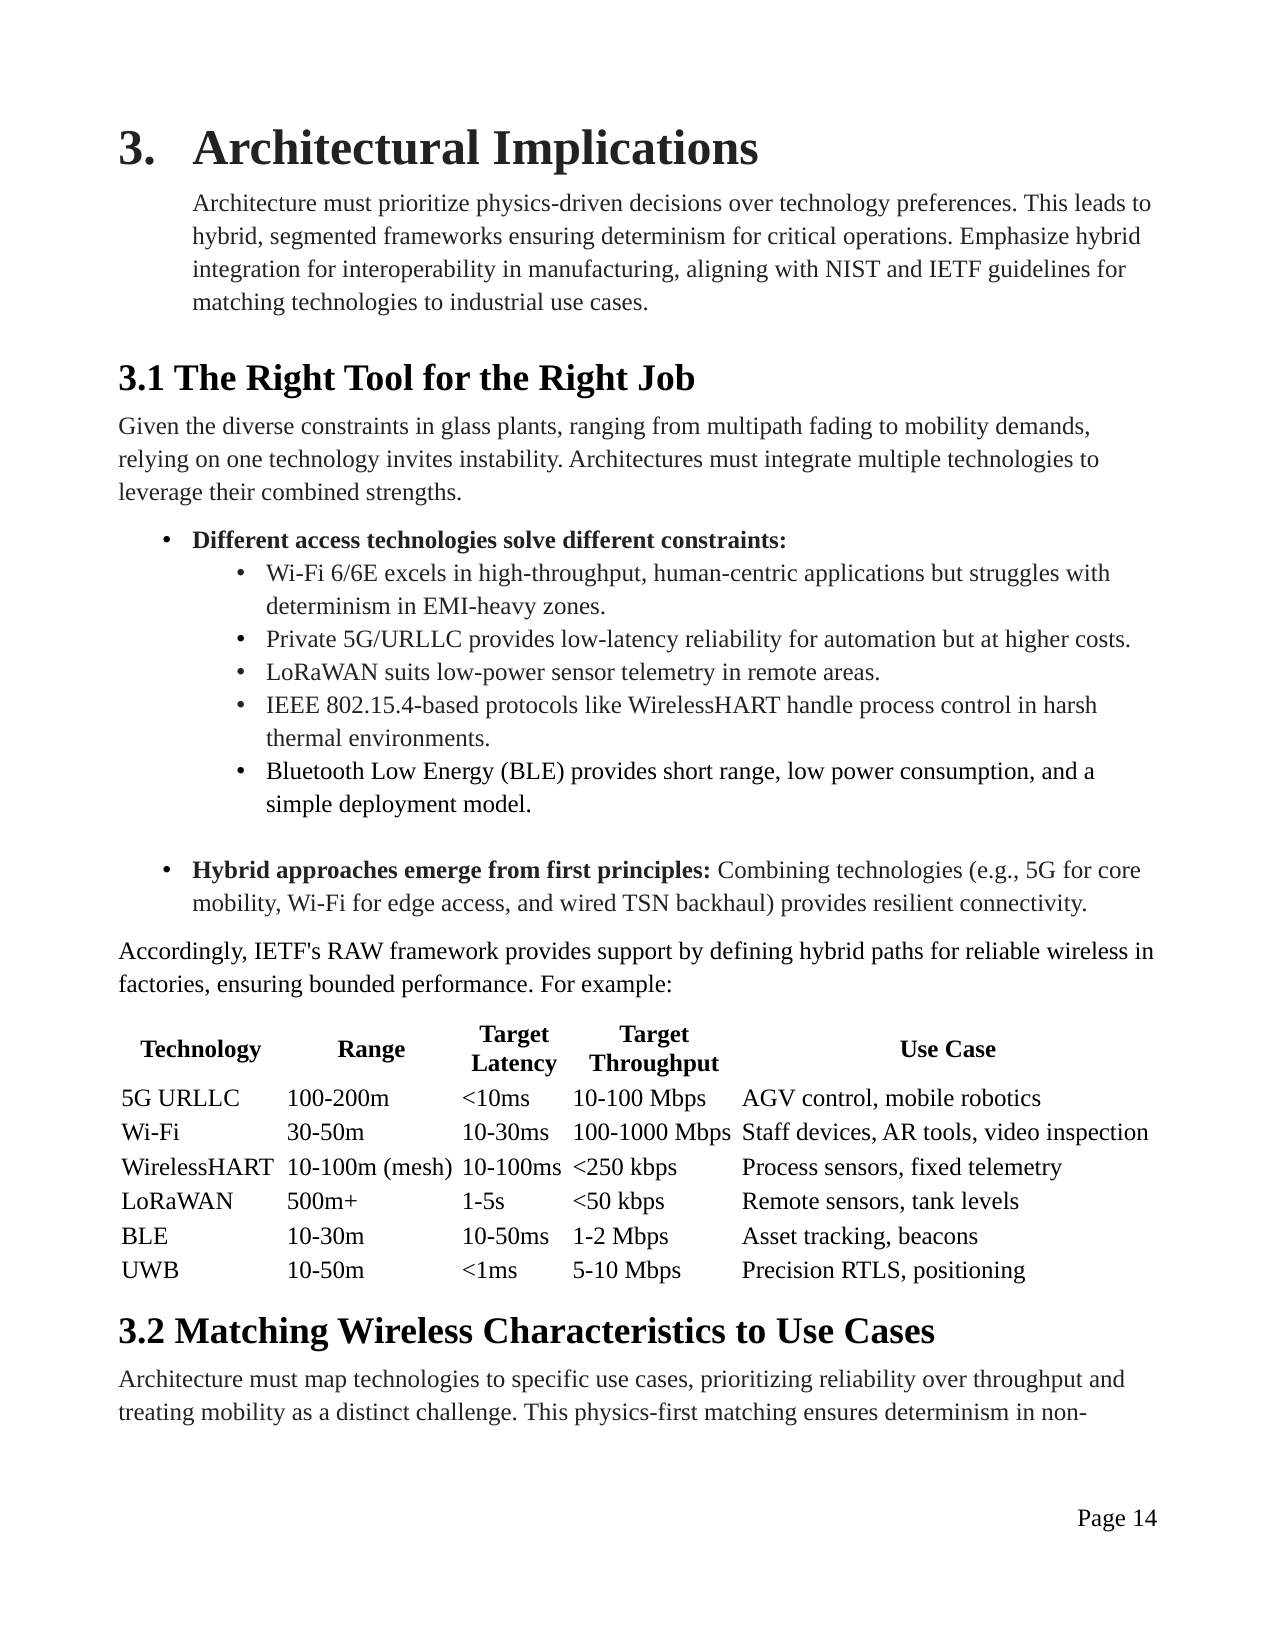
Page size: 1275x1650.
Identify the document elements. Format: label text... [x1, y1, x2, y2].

table_cell 500m+ [284, 1184, 459, 1218]
table_cell 10-50ms [459, 1218, 569, 1253]
table_cell Wi-Fi [118, 1114, 284, 1149]
table_cell Precision RTLS, positioning [739, 1253, 1157, 1287]
table_cell Remote sensors, tank levels [739, 1184, 1157, 1218]
table_cell 10-100m (mesh) [284, 1149, 459, 1183]
table_cell Process sensors, fixed telemetry [739, 1149, 1157, 1183]
list Architecture must prioritize physics-driven decisions over technology preferences. This leads to hybrid, segmented frameworks ensuring determinism for critical operations. Emphasize hybrid integration for interoperability in manufacturing, aligning with NIST and IETF guidelines for matching technologies to industrial use cases. [162, 188, 1157, 316]
text Given the diverse constraints in glass plants, ranging from multipath fading to mobility demands, relying on one technology invites instability. Architectures must integrate multiple technologies to leverage their combined strengths. [118, 411, 1157, 506]
table_cell <1ms [459, 1253, 569, 1287]
list Wi-Fi 6/6E excels in high-throughput, human-centric applications but struggles with determinism in EMI-heavy zones. [236, 558, 1157, 620]
table_cell Staff devices, AR tools, video inspection [739, 1114, 1157, 1149]
list Bluetooth Low Energy (BLE) provides short range, low power consumption, and a simple deployment model. [236, 756, 1157, 818]
table_header Range [284, 1016, 459, 1080]
list Different access technologies solve different constraints: [162, 525, 1157, 554]
table_cell BLE [118, 1218, 284, 1253]
text Accordingly, IETF's RAW framework provides support by defining hybrid paths for reliable wireless in factories, ensuring bounded performance. For example: [118, 936, 1157, 997]
list IEEE 802.15.4-based protocols like WirelessHART handle process control in harsh thermal environments. [236, 690, 1157, 752]
table_cell AGV control, mobile robotics [739, 1080, 1157, 1114]
table_header Target Latency [459, 1016, 569, 1080]
table_cell 30-50m [284, 1114, 459, 1149]
subtitle 3.1 The Right Tool for the Right Job [118, 356, 1157, 399]
table_cell 10-100ms [459, 1149, 569, 1183]
subtitle 3.2 Matching Wireless Characteristics to Use Cases [118, 1308, 1157, 1351]
table_cell 10-30m [284, 1218, 459, 1253]
table_cell 10-50m [284, 1253, 459, 1287]
table_header Target Throughput [569, 1016, 739, 1080]
table_cell 100-200m [284, 1080, 459, 1114]
subtitle 3. Architectural Implications [118, 118, 1157, 176]
table_header Technology [118, 1016, 284, 1080]
table_cell 100-1000 Mbps [569, 1114, 739, 1149]
table_cell <10ms [459, 1080, 569, 1114]
table_cell 1-2 Mbps [569, 1218, 739, 1253]
list Private 5G/URLLC provides low-latency reliability for automation but at higher costs. [236, 624, 1157, 653]
list Hybrid approaches emerge from first principles: Combining technologies (e.g., 5G for core mobility, Wi-Fi for edge access, and wired TSN backhaul) provides resilient connectivity. [162, 855, 1157, 917]
table_cell LoRaWAN [118, 1184, 284, 1218]
text Architecture must map technologies to specific use cases, prioritizing reliability over throughput and treating mobility as a distinct challenge. This physics-first matching ensures determinism in non- [118, 1364, 1157, 1425]
table_cell <50 kbps [569, 1184, 739, 1218]
table_cell 10-30ms [459, 1114, 569, 1149]
table_cell Asset tracking, beacons [739, 1218, 1157, 1253]
table_cell <250 kbps [569, 1149, 739, 1183]
table_cell 5-10 Mbps [569, 1253, 739, 1287]
table_cell UWB [118, 1253, 284, 1287]
table_cell 1-5s [459, 1184, 569, 1218]
table_cell WirelessHART [118, 1149, 284, 1183]
table_cell 10-100 Mbps [569, 1080, 739, 1114]
table_header Use Case [739, 1016, 1157, 1080]
list LoRaWAN suits low-power sensor telemetry in remote areas. [236, 657, 1157, 686]
table_cell 5G URLLC [118, 1080, 284, 1114]
